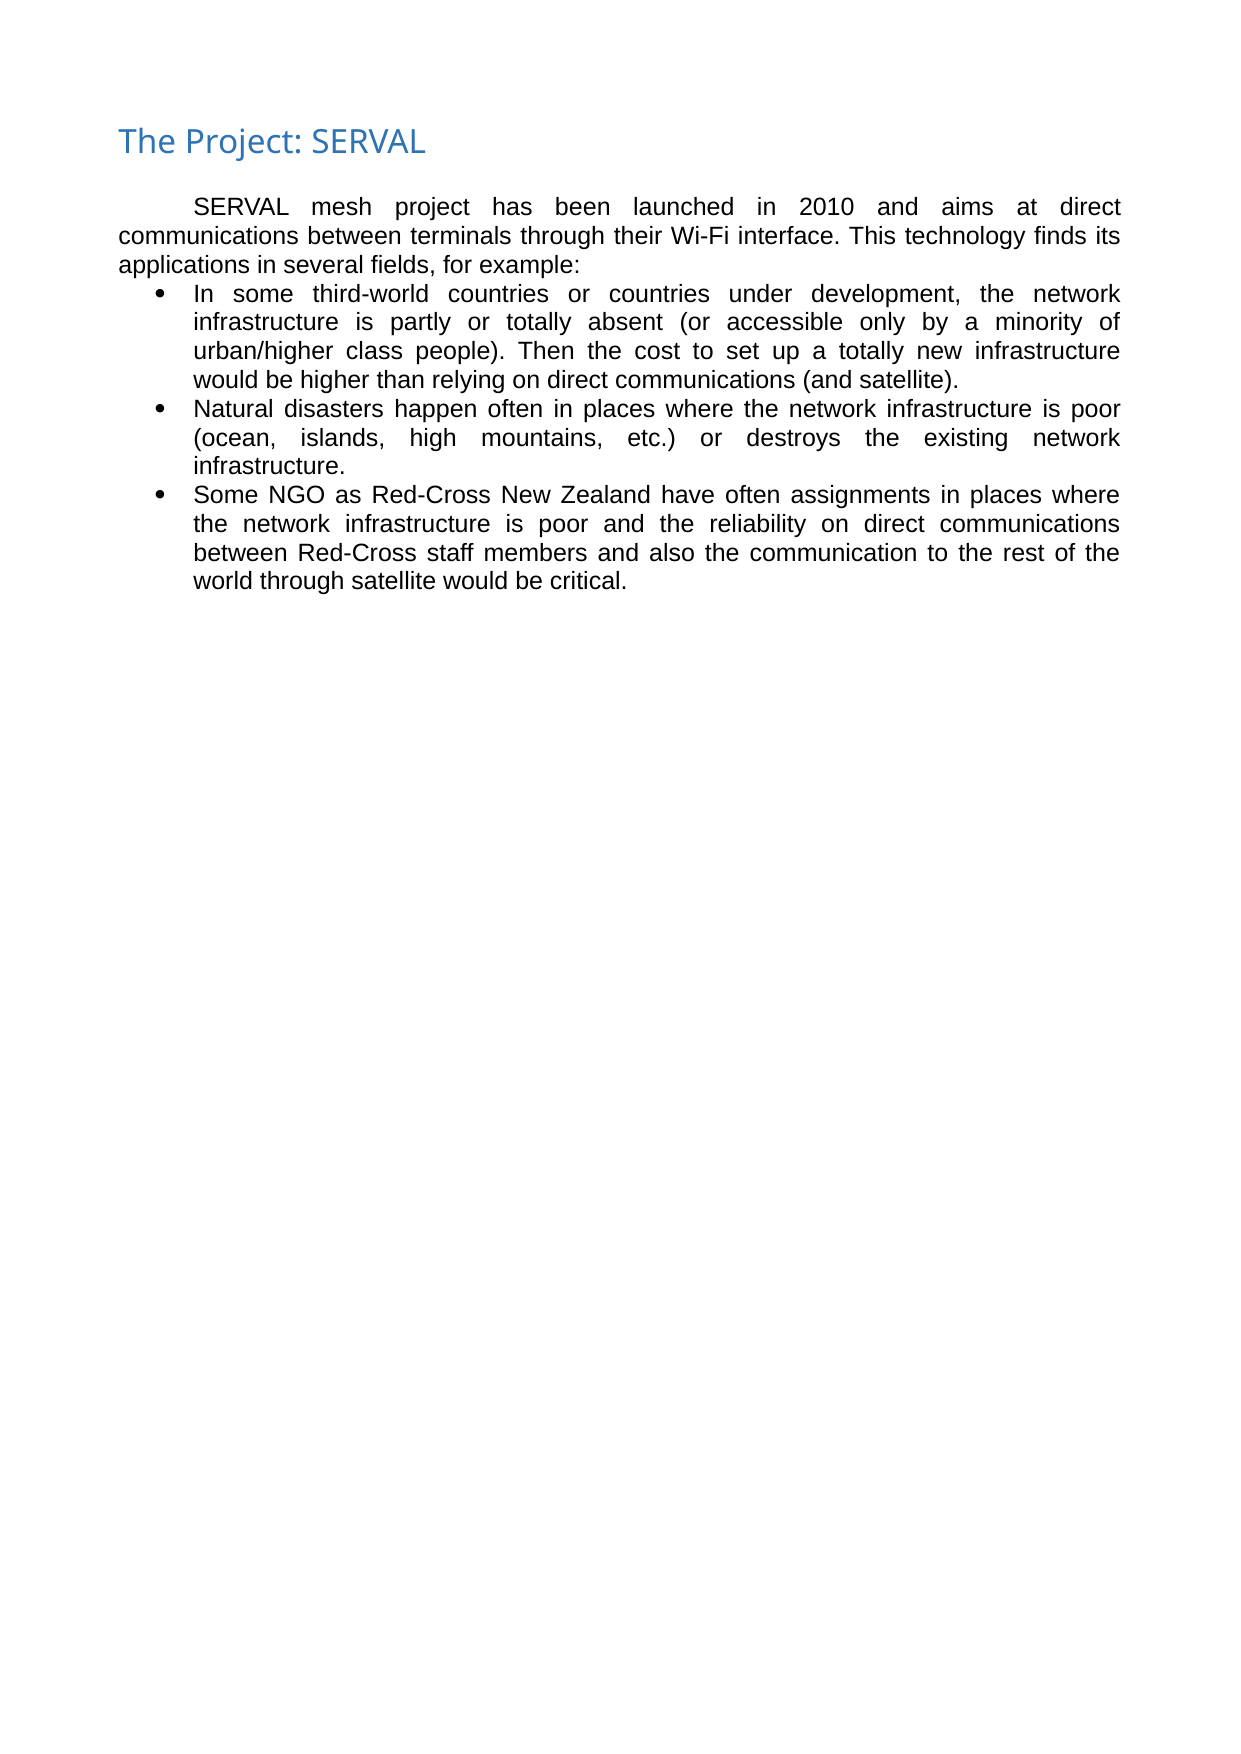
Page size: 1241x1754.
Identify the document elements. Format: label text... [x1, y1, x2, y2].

subtitle The Project: SERVAL [118, 118, 1122, 163]
list Some NGO as Red-Cross New Zealand have often assignments in places where the network infrastructure is poor and the reliability on direct communications between Red-Cross staff members and also the communication to the rest of the world through satellite would be critical. [156, 480, 1122, 595]
text SERVAL mesh project has been launched in 2010 and aims at direct communications between terminals through their Wi-Fi interface. This technology finds its applications in several fields, for example: [118, 192, 1122, 278]
list In some third-world countries or countries under development, the network infrastructure is partly or totally absent (or accessible only by a minority of urban/higher class people). Then the cost to set up a totally new infrastructure would be higher than relying on direct communications (and satellite). [156, 278, 1122, 394]
list Natural disasters happen often in places where the network infrastructure is poor (ocean, islands, high mountains, etc.) or destroys the existing network infrastructure. [156, 394, 1122, 480]
